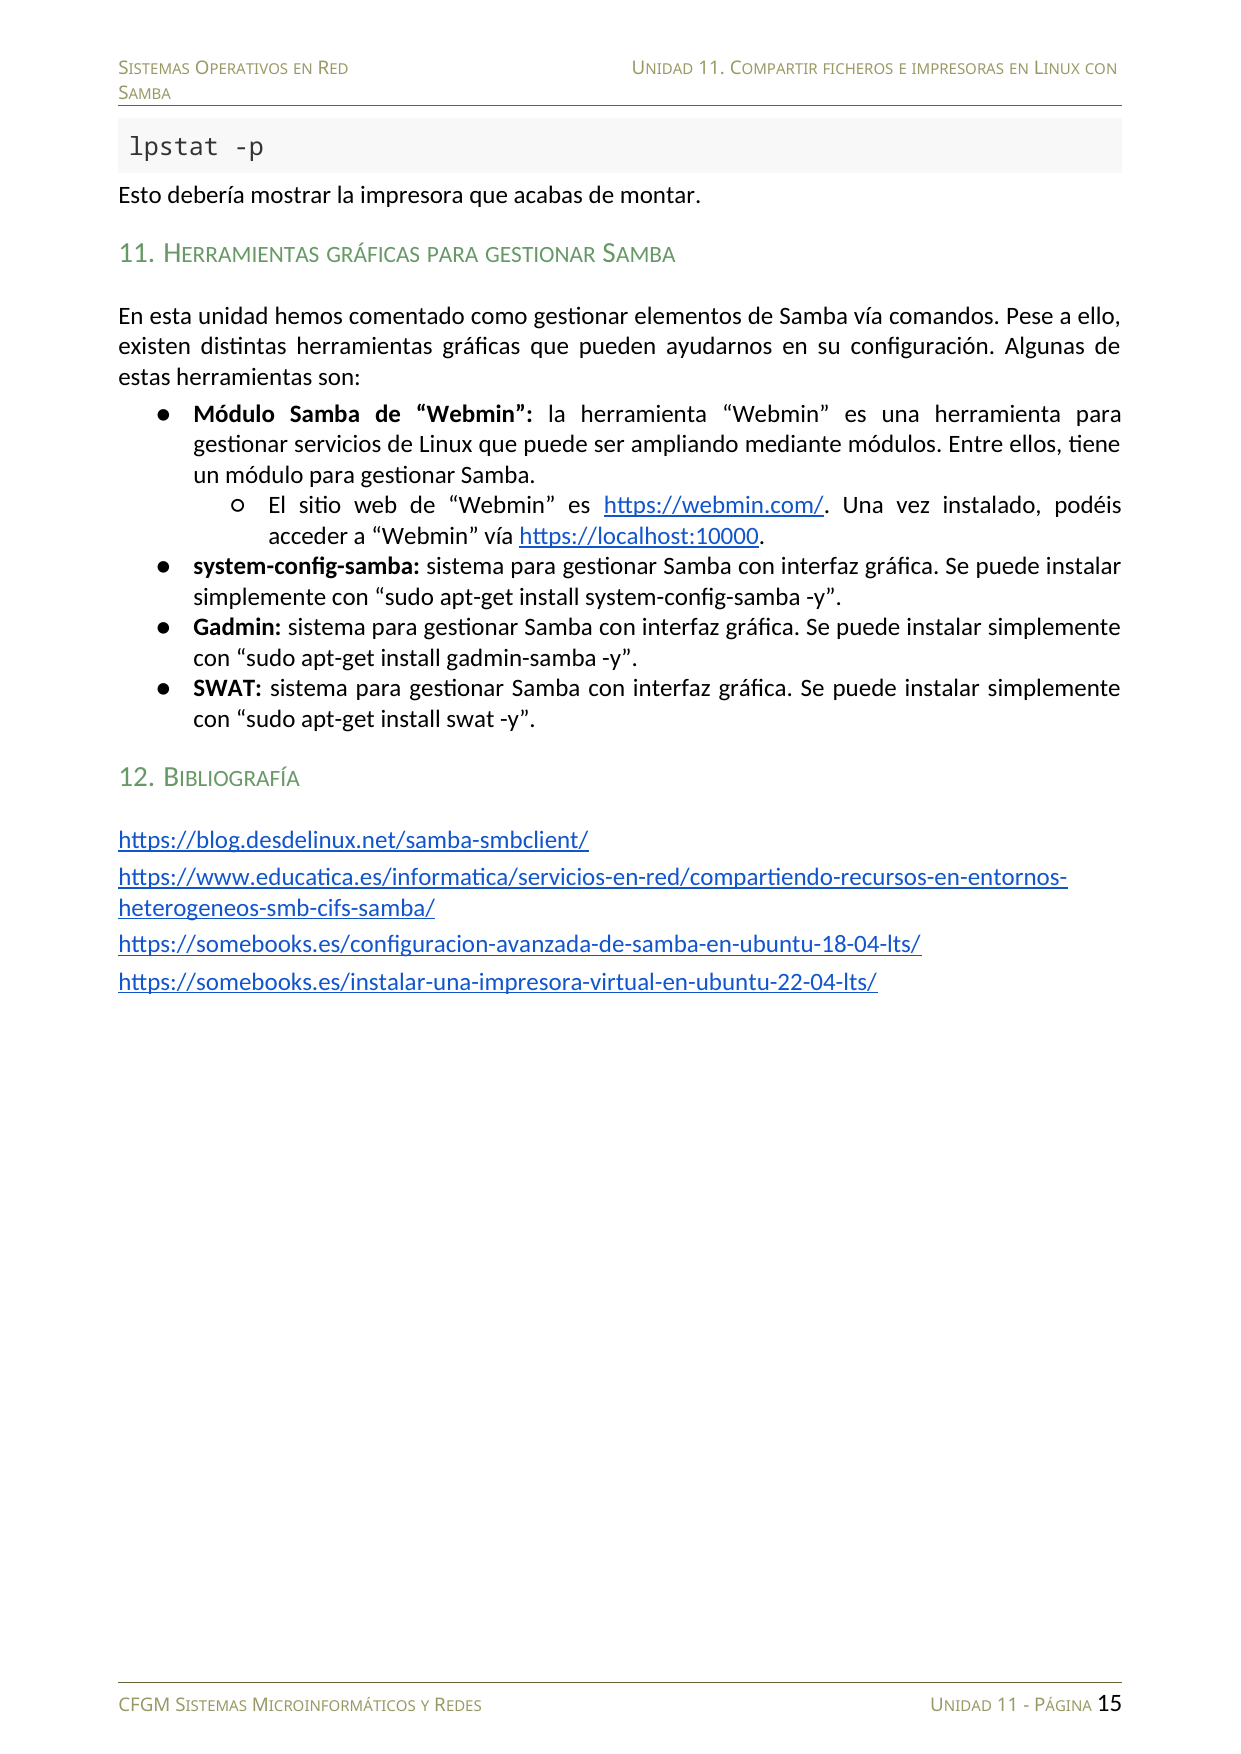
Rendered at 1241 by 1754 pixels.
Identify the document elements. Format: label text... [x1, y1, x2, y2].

text https://www.educatica.es/informatica/servicios-en-red/compartiendo-recursos-en-entornos-heterogeneos-smb-cifs-samba/ [118, 861, 1122, 922]
list system-config-samba: sistema para gestionar Samba con interfaz gráfica. Se puede instalar simplemente con “sudo apt-get install system-config-samba -y”. [156, 551, 1122, 612]
subtitle Bibliografía [118, 758, 1122, 794]
list Gadmin: sistema para gestionar Samba con interfaz gráfica. Se puede instalar simplemente con “sudo apt-get install gadmin-samba -y”. [156, 612, 1122, 673]
text https://somebooks.es/instalar-una-impresora-virtual-en-ubuntu-22-04-lts/ [118, 966, 1122, 996]
list SWAT: sistema para gestionar Samba con interfaz gráfica. Se puede instalar simplemente con “sudo apt-get install swat -y”. [156, 673, 1122, 734]
list Módulo Samba de “Webmin”: la herramienta “Webmin” es una herramienta para gestionar servicios de Linux que puede ser ampliando mediante módulos. Entre ellos, tiene un módulo para gestionar Samba. [156, 398, 1122, 489]
table_header lpstat -p [118, 118, 1122, 173]
list El sitio web de “Webmin” es https://webmin.com/. Una vez instalado, podéis acceder a “Webmin” vía https://localhost:10000. [231, 489, 1122, 551]
text En esta unidad hemos comentado como gestionar elementos de Samba vía comandos. Pese a ello, existen distintas herramientas gráficas que pueden ayudarnos en su configuración. Algunas de estas herramientas son: [118, 300, 1122, 391]
subtitle Herramientas gráficas para gestionar Samba [118, 234, 1122, 270]
text https://blog.desdelinux.net/samba-smbclient/ [118, 824, 1122, 855]
text Esto debería mostrar la impresora que acabas de montar. [118, 179, 1122, 209]
text https://somebooks.es/configuracion-avanzada-de-samba-en-ubuntu-18-04-lts/ [118, 929, 1122, 959]
